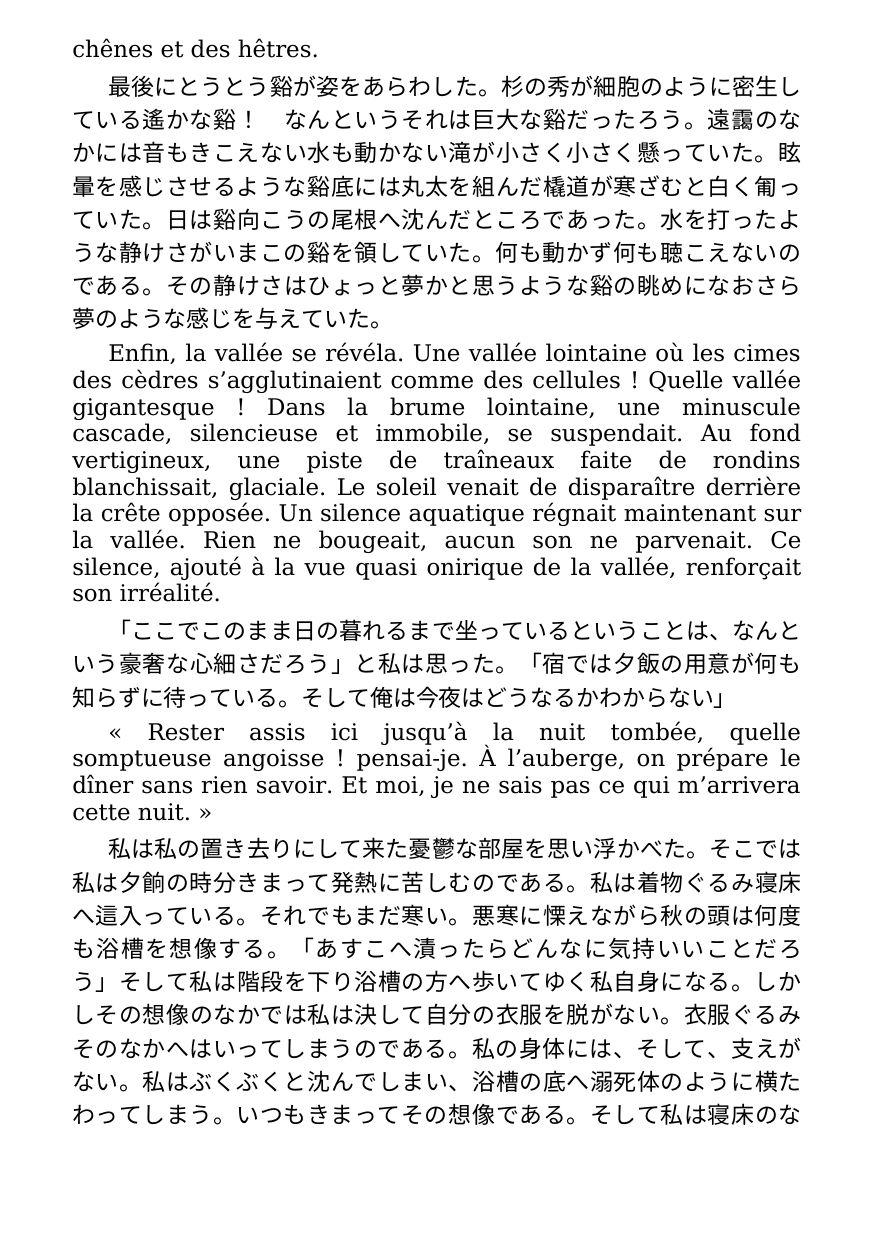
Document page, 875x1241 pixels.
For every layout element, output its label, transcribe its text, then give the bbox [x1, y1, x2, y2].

text « Rester assis ici jusqu’à la nuit tombée, quelle somptueuse angoisse ! pensai-je. À l’auberge, on prépare le dîner sans rien savoir. Et moi, je ne sais pas ce qui m’arrivera cette nuit. » [72, 719, 802, 825]
text 私は私の置き去りにして来た憂鬱な部屋を思い浮かべた。そこでは私は夕餉の時分きまって発熱に苦しむのである。私は着物ぐるみ寝床へ這入っている。それでもまだ寒い。悪寒に慄えながら秋の頭は何度も浴槽を想像する。「あすこへ漬ったらどんなに気持いいことだろう」そして私は階段を下り浴槽の方へ歩いてゆく私自身になる。しかしその想像のなかでは私は決して自分の衣服を脱がない。衣服ぐるみそのなかへはいってしまうのである。私の身体には、そして、支えがない。私はぶくぶくと沈んでしまい、浴槽の底へ溺死体のように横たわってしまう。いつもきまってその想像である。そして私は寝床のな [72, 831, 802, 1130]
text Enfin, la vallée se révéla. Une vallée lointaine où les cimes des cèdres s’agglutinaient comme des cellules ! Quelle vallée gigantesque ! Dans la brume lointaine, une minuscule cascade, silencieuse et immobile, se suspendait. Au fond vertigineux, une piste de traîneaux faite de rondins blanchissait, glaciale. Le soleil venait de disparaître derrière la crête opposée. Un silence aquatique régnait maintenant sur la vallée. Rien ne bougeait, aucun son ne parvenait. Ce silence, ajouté à la vue quasi onirique de la vallée, renforçait son irréalité. [72, 340, 802, 607]
text 最後にとうとう谿が姿をあらわした。杉の秀が細胞のように密生している遙かな谿！ なんというそれは巨大な谿だったろう。遠靄のなかには音もきこえない水も動かない滝が小さく小さく懸っていた。眩暈を感じさせるような谿底には丸太を組んだ橇道が寒ざむと白く匍っていた。日は谿向こうの尾根へ沈んだところであった。水を打ったような静けさがいまこの谿を領していた。何も動かず何も聴こえないのである。その静けさはひょっと夢かと思うような谿の眺めになおさら夢のような感じを与えていた。 [72, 69, 802, 334]
text 「ここでこのまま日の暮れるまで坐っているということは、なんという豪奢な心細さだろう」と私は思った。「宿では夕飯の用意が何も知らずに待っている。そして俺は今夜はどうなるかわからない」 [72, 613, 802, 713]
text chênes et des hêtres. [72, 36, 802, 63]
